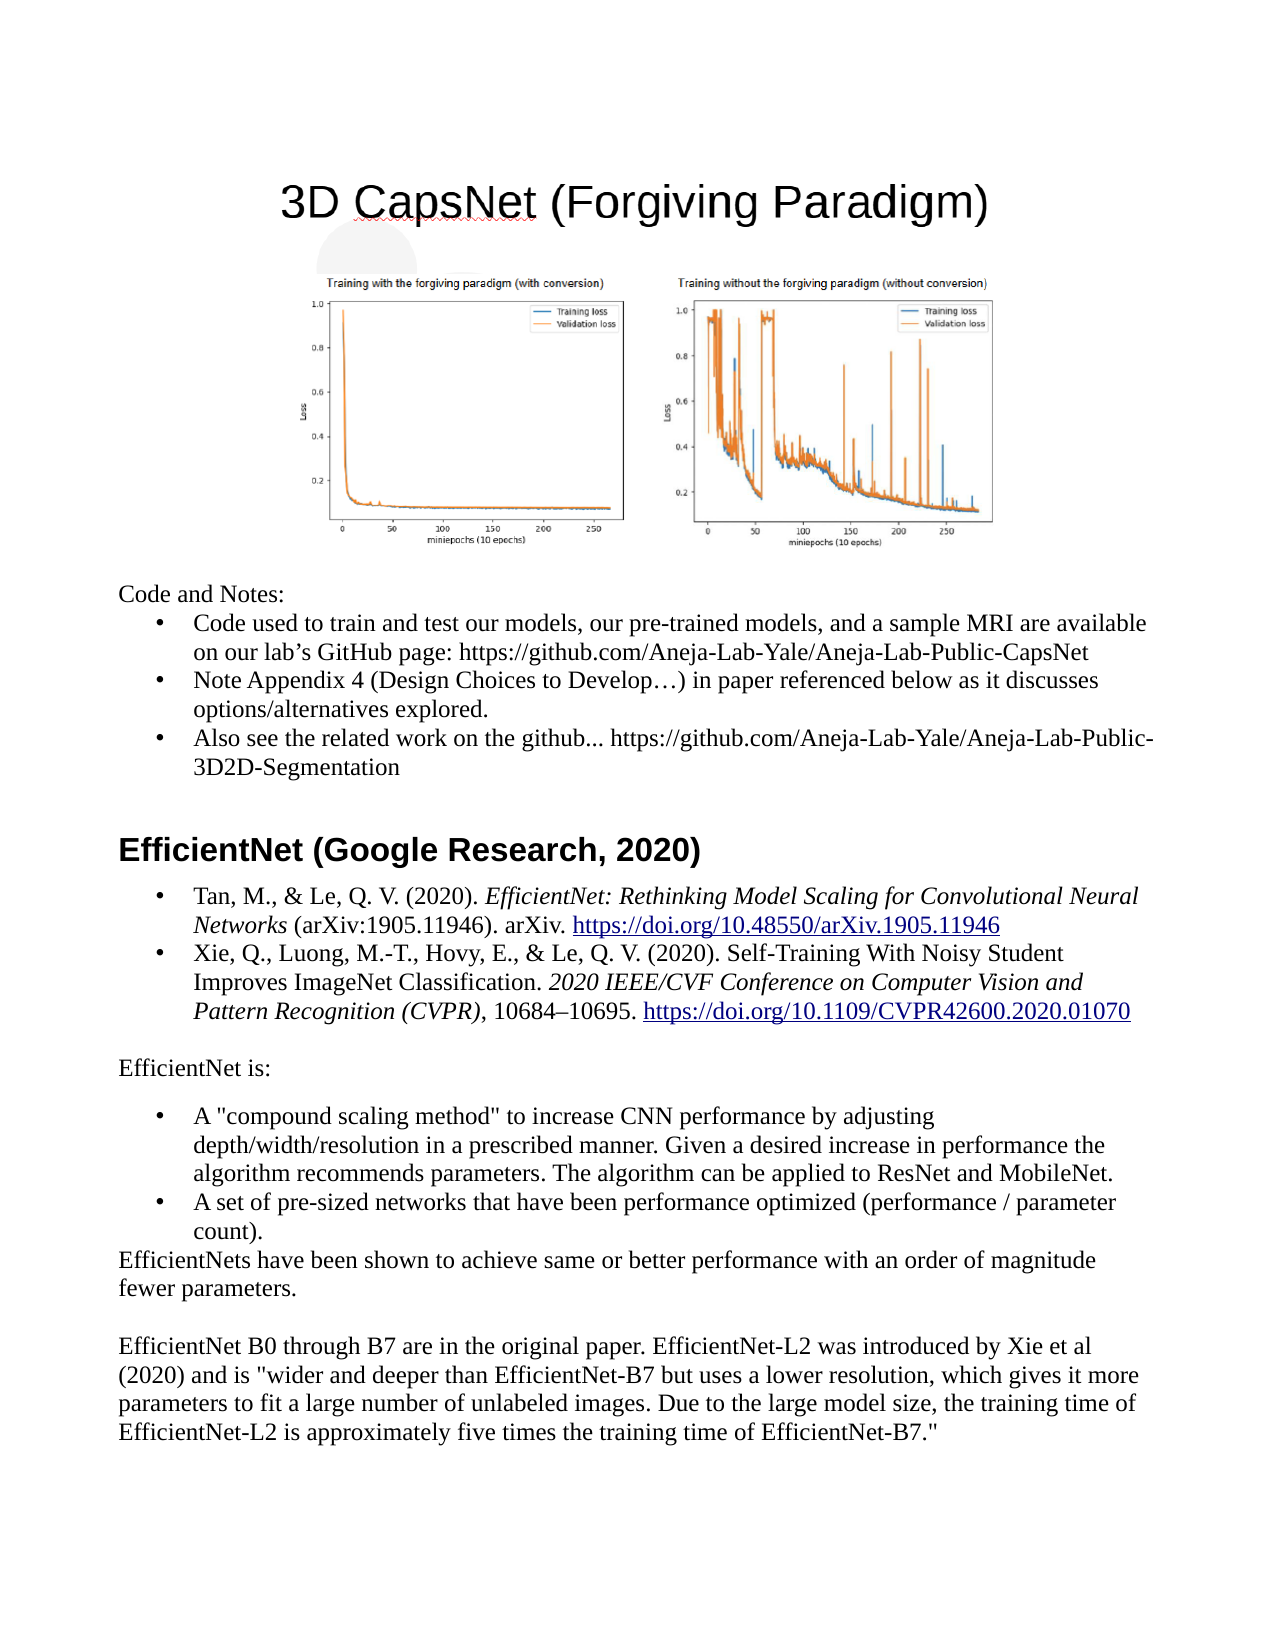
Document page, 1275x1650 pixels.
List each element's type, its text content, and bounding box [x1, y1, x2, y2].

list Code used to train and test our models, our pre-trained models, and a sample MRI are available on our lab’s GitHub page: https://github.com/Aneja-Lab-Yale/Aneja-Lab-Public-CapsNet [156, 608, 1157, 665]
text EfficientNet is: [118, 1053, 1157, 1082]
text EfficientNet B0 through B7 are in the original paper. EfficientNet-L2 was introduced by Xie et al (2020) and is "wider and deeper than EfficientNet-B7 but uses a lower resolution, which gives it more parameters to fit a large number of unlabeled images. Due to the large model size, the training time of EfficientNet-L2 is approximately five times the training time of EfficientNet-B7." [118, 1331, 1157, 1446]
list Note Appendix 4 (Design Choices to Develop…) in paper referenced below as it discusses options/alternatives explored. [156, 665, 1157, 723]
list A "compound scaling method" to increase CNN performance by adjusting depth/width/resolution in a prescribed manner. Given a desired increase in performance the algorithm recommends parameters. The algorithm can be applied to ResNet and MobileNet. [156, 1101, 1157, 1187]
text EfficientNets have been shown to achieve same or better performance with an order of magnitude fewer parameters. [118, 1245, 1157, 1302]
picture [275, 180, 1000, 551]
list Also see the related work on the github... https://github.com/Aneja-Lab-Yale/Aneja-Lab-Public-3D2D-Segmentation [156, 723, 1157, 780]
text Code and Notes: [118, 579, 1157, 608]
list A set of pre-sized networks that have been performance optimized (performance / parameter count). [156, 1187, 1157, 1245]
list Xie, Q., Luong, M.-T., Hovy, E., & Le, Q. V. (2020). Self-Training With Noisy Student Improves ImageNet Classification. 2020 IEEE/CVF Conference on Computer Vision and Pattern Recognition (CVPR), 10684–10695. https://doi.org/10.1109/CVPR42600.2020.01070 [156, 938, 1157, 1025]
subtitle EfficientNet (Google Research, 2020) [118, 830, 1157, 868]
list Tan, M., & Le, Q. V. (2020). EfficientNet: Rethinking Model Scaling for Convolutional Neural Networks (arXiv:1905.11946). arXiv. https://doi.org/10.48550/arXiv.1905.11946 [156, 881, 1157, 938]
